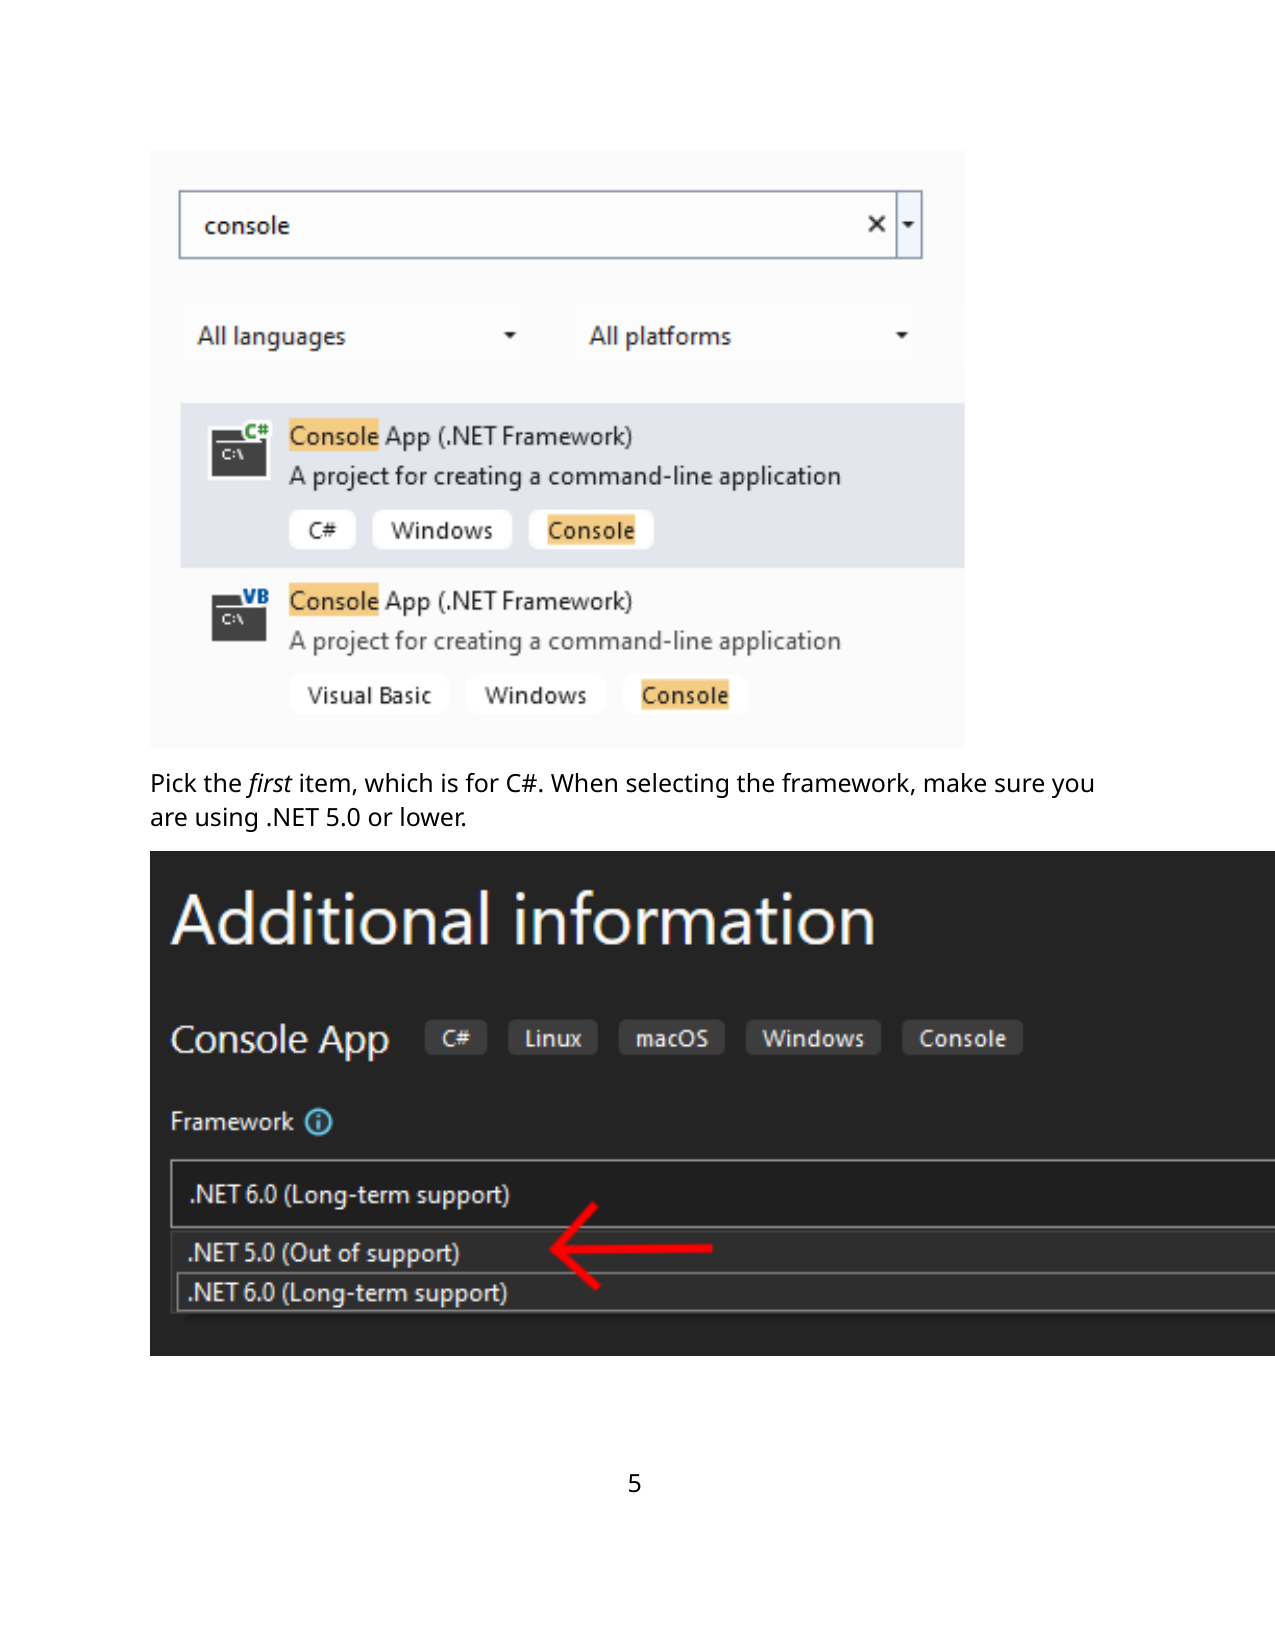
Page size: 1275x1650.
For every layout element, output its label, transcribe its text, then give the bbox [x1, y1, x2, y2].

picture [150, 150, 965, 748]
picture [150, 851, 1275, 1356]
text Pick the first item, which is for C#. When selecting the framework, make sure you are using .NET 5.0 or lower. [150, 766, 1125, 834]
